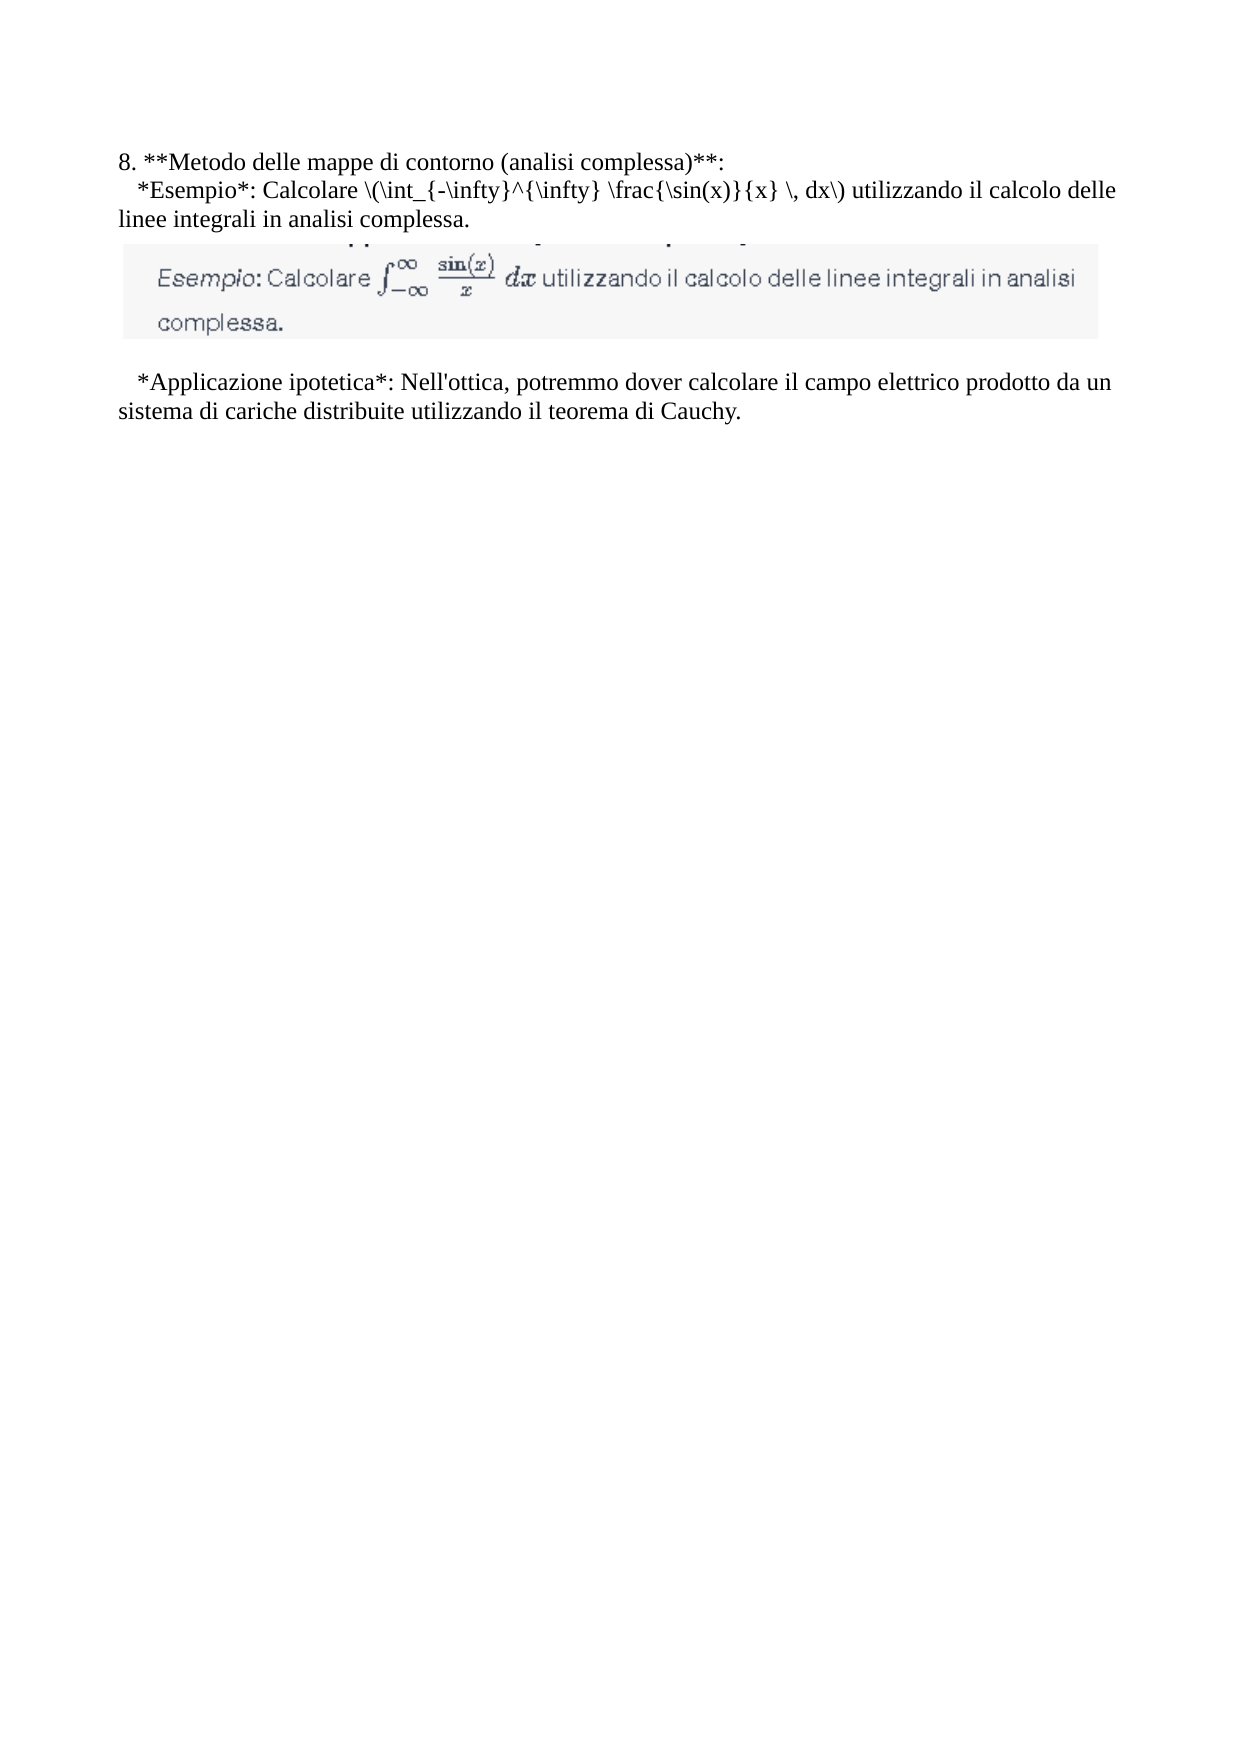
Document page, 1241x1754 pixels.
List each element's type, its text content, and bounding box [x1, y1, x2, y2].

text *Applicazione ipotetica*: Nell'ottica, potremmo dover calcolare il campo elettrico prodotto da un sistema di cariche distribuite utilizzando il teorema di Cauchy. [118, 367, 1122, 424]
text 8. **Metodo delle mappe di contorno (analisi complessa)**: [118, 147, 1122, 176]
text *Esempio*: Calcolare \(\int_{-\infty}^{\infty} \frac{\sin(x)}{x} \, dx\) utilizzando il calcolo delle linee integrali in analisi complessa. [118, 176, 1122, 233]
picture [123, 244, 1099, 339]
